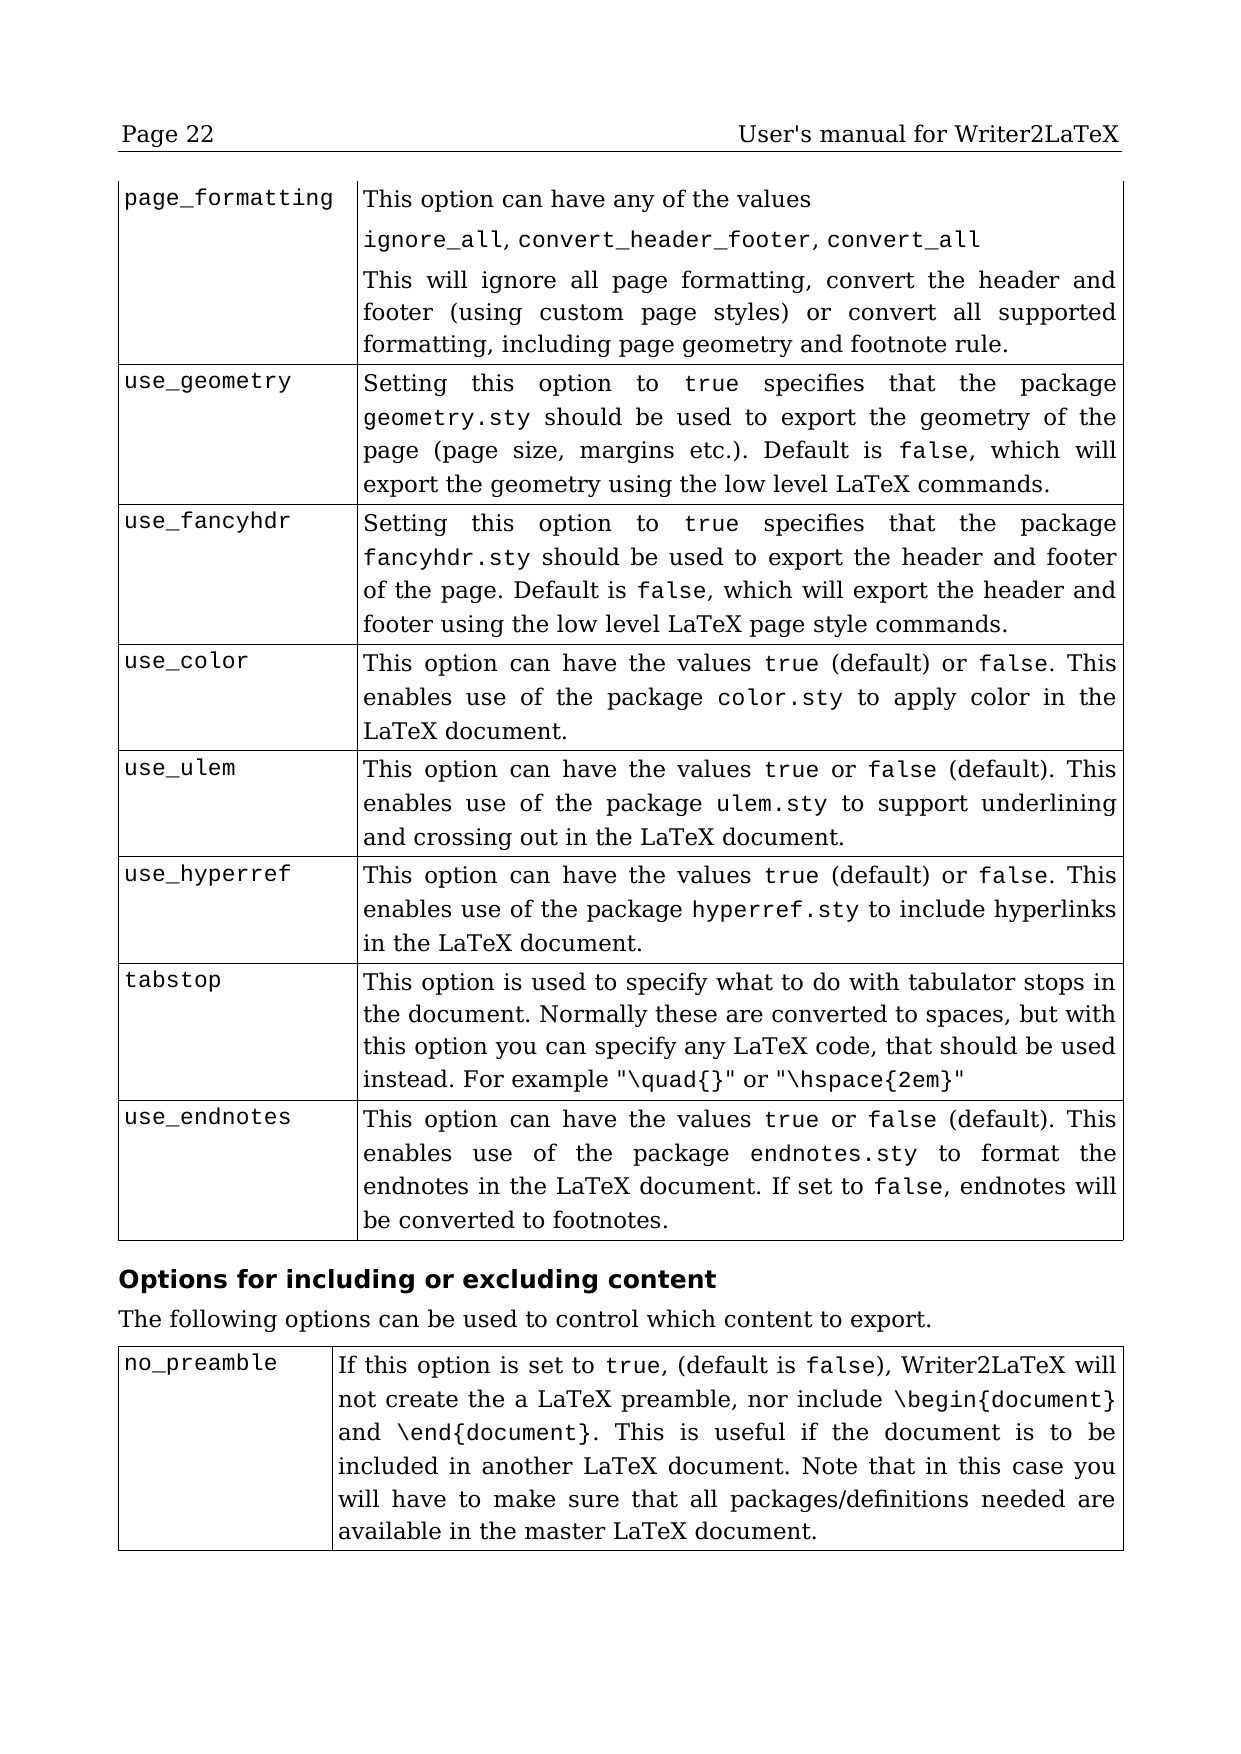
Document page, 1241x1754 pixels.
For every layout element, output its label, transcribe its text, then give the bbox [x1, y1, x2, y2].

table_cell use_ulem [119, 751, 357, 856]
table_header no_preamble [119, 1347, 332, 1550]
table_cell use_endnotes [119, 1101, 357, 1240]
table_cell This option can have any of the values ignore_all, convert_header_footer, convert_all This will ignore all page formatting, convert the header and footer (using custom page styles) or convert all supported formatting, including page geometry and footnote rule. [358, 181, 1123, 364]
table_cell This option is used to specify what to do with tabulator stops in the document. Normally these are converted to spaces, but with this option you can specify any LaTeX code, that should be used instead. For example "\quad{}" or "\hspace{2em}" [358, 964, 1123, 1100]
table_header If this option is set to true, (default is false), Writer2LaTeX will not create the a LaTeX preamble, nor include \begin{document} and \end{document}. This is useful if the document is to be included in another LaTeX document. Note that in this case you will have to make sure that all packages/definitions needed are available in the master LaTeX document. [333, 1347, 1123, 1550]
table_cell use_fancyhdr [119, 505, 357, 644]
table_cell Setting this option to true specifies that the package fancyhdr.sty should be used to export the header and footer of the page. Default is false, which will export the header and footer using the low level LaTeX page style commands. [358, 505, 1123, 644]
table_cell use_geometry [119, 365, 357, 504]
table_cell page_formatting [119, 181, 357, 364]
table_cell This option can have the values true (default) or false. This enables use of the package color.sty to apply color in the LaTeX document. [358, 645, 1123, 750]
text The following options can be used to control which content to export. [118, 1306, 1122, 1333]
table_cell use_color [119, 645, 357, 750]
table_cell This option can have the values true or false (default). This enables use of the package endnotes.sty to format the endnotes in the LaTeX document. If set to false, endnotes will be converted to footnotes. [358, 1101, 1123, 1240]
table_cell This option can have the values true or false (default). This enables use of the package ulem.sty to support underlining and crossing out in the LaTeX document. [358, 751, 1123, 856]
table_cell tabstop [119, 964, 357, 1100]
table_cell use_hyperref [119, 857, 357, 963]
table_cell Setting this option to true specifies that the package geometry.sty should be used to export the geometry of the page (page size, margins etc.). Default is false, which will export the geometry using the low level LaTeX commands. [358, 365, 1123, 504]
subtitle Options for including or excluding content [118, 1265, 1122, 1294]
table_cell This option can have the values true (default) or false. This enables use of the package hyperref.sty to include hyperlinks in the LaTeX document. [358, 857, 1123, 963]
